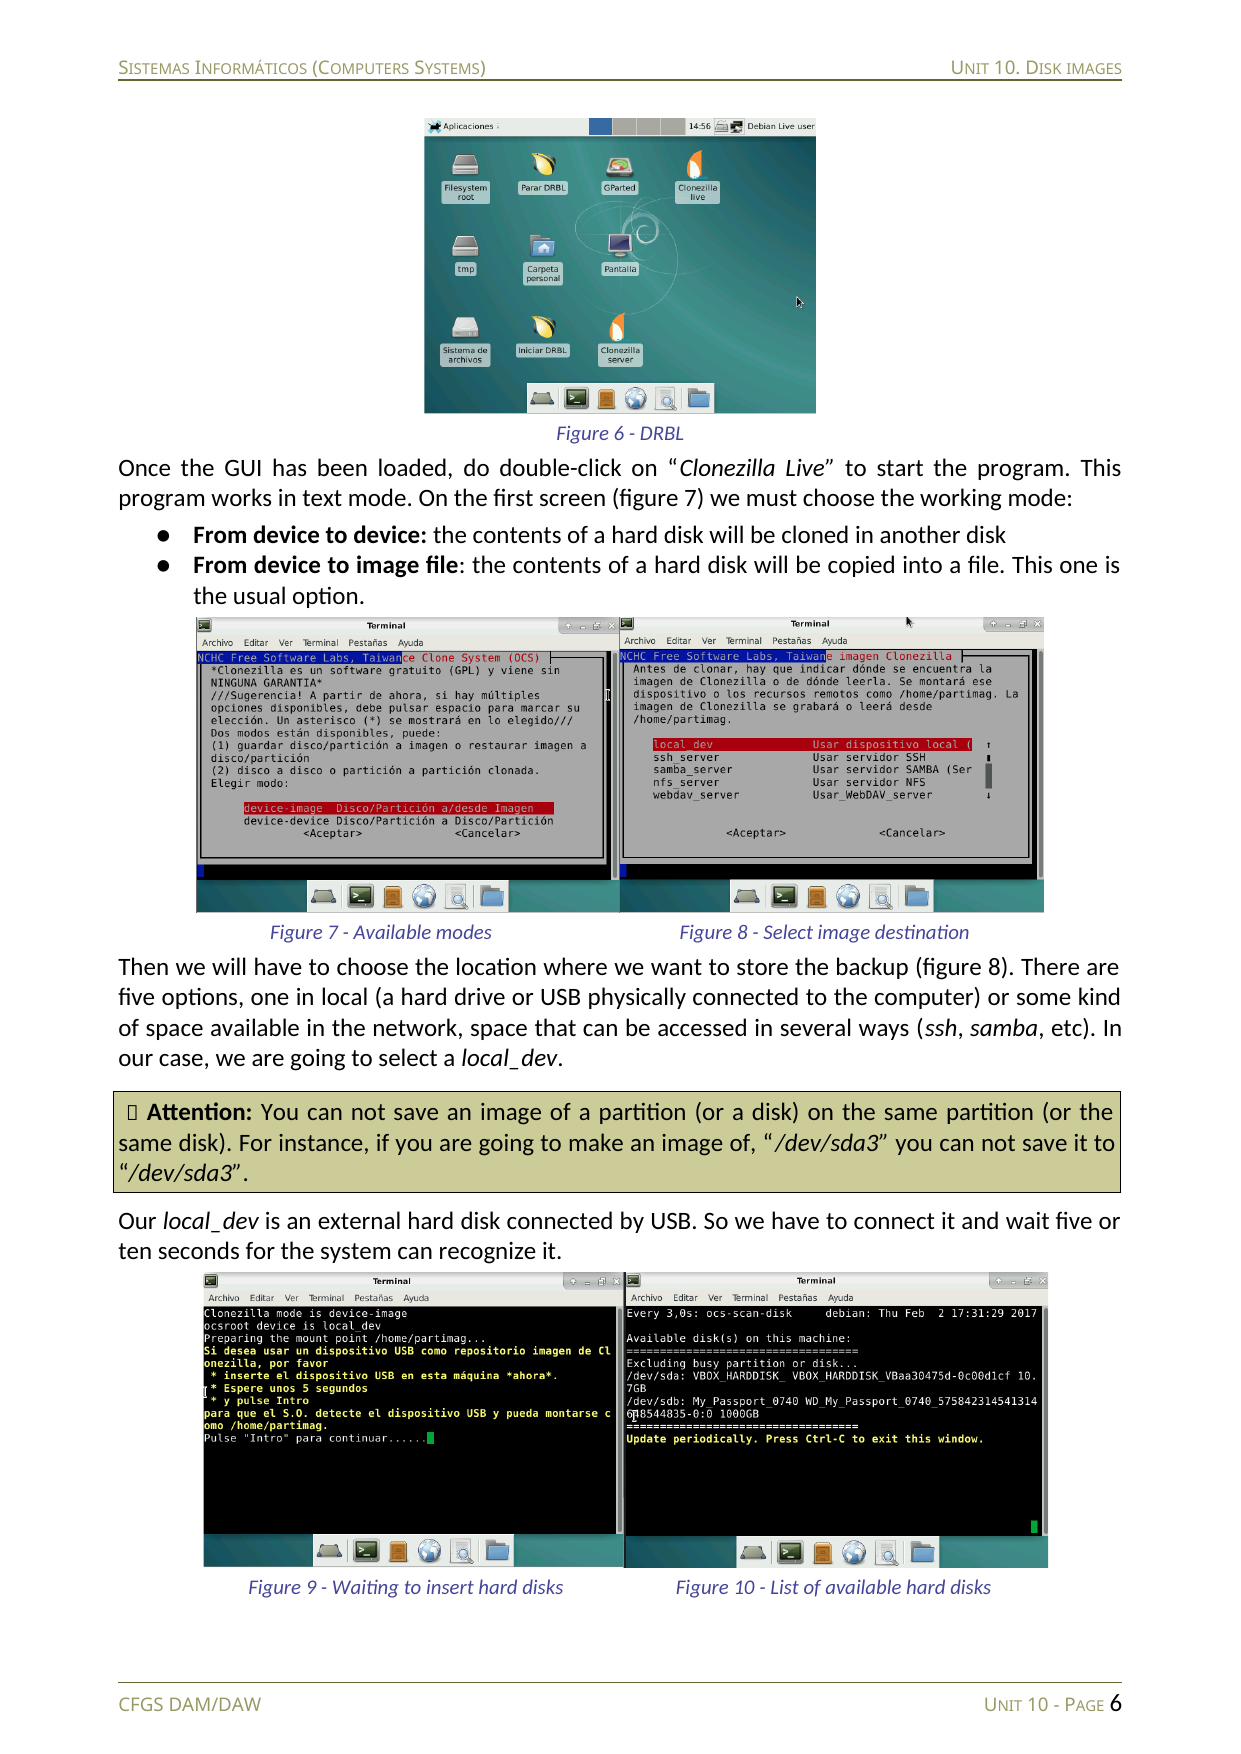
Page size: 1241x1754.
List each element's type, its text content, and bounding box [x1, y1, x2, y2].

list From device to device: the contents of a hard disk will be cloned in another disk [156, 519, 1122, 550]
text Once the GUI has been loaded, do double-click on “Clonezilla Live” to start the program. This program works in text mode. On the first screen (figure 7) we must choose the working mode: [118, 452, 1122, 513]
picture [424, 118, 816, 414]
text Our local_dev is an external hard disk connected by USB. So we have to connect it and wait five or ten seconds for the system can recognize it. [118, 1205, 1122, 1266]
text Figure 6 - DRBL [118, 420, 1122, 445]
picture [203, 1272, 1049, 1568]
text Figure 7 - Available modes Figure 8 - Select image destination [118, 919, 1122, 944]
text Figure 9 - Waiting to insert hard disks Figure 10 - List of available hard disks [118, 1574, 1122, 1600]
text ❕ Attention: You can not save an image of a partition (or a disk) on the same partition (or the same disk). For instance, if you are going to make an image of, “/dev/sda3” you can not save it to “/dev/sda3”. [114, 1092, 1120, 1192]
picture [196, 617, 1044, 913]
text Then we will have to choose the location where we want to store the backup (figure 8). There are five options, one in local (a hard drive or USB physically connected to the computer) or some kind of space available in the network, space that can be accessed in several ways (ssh, samba, etc). In our case, we are going to select a local_dev. [118, 951, 1122, 1073]
list From device to image file: the contents of a hard disk will be copied into a file. This one is the usual option. [156, 550, 1122, 611]
